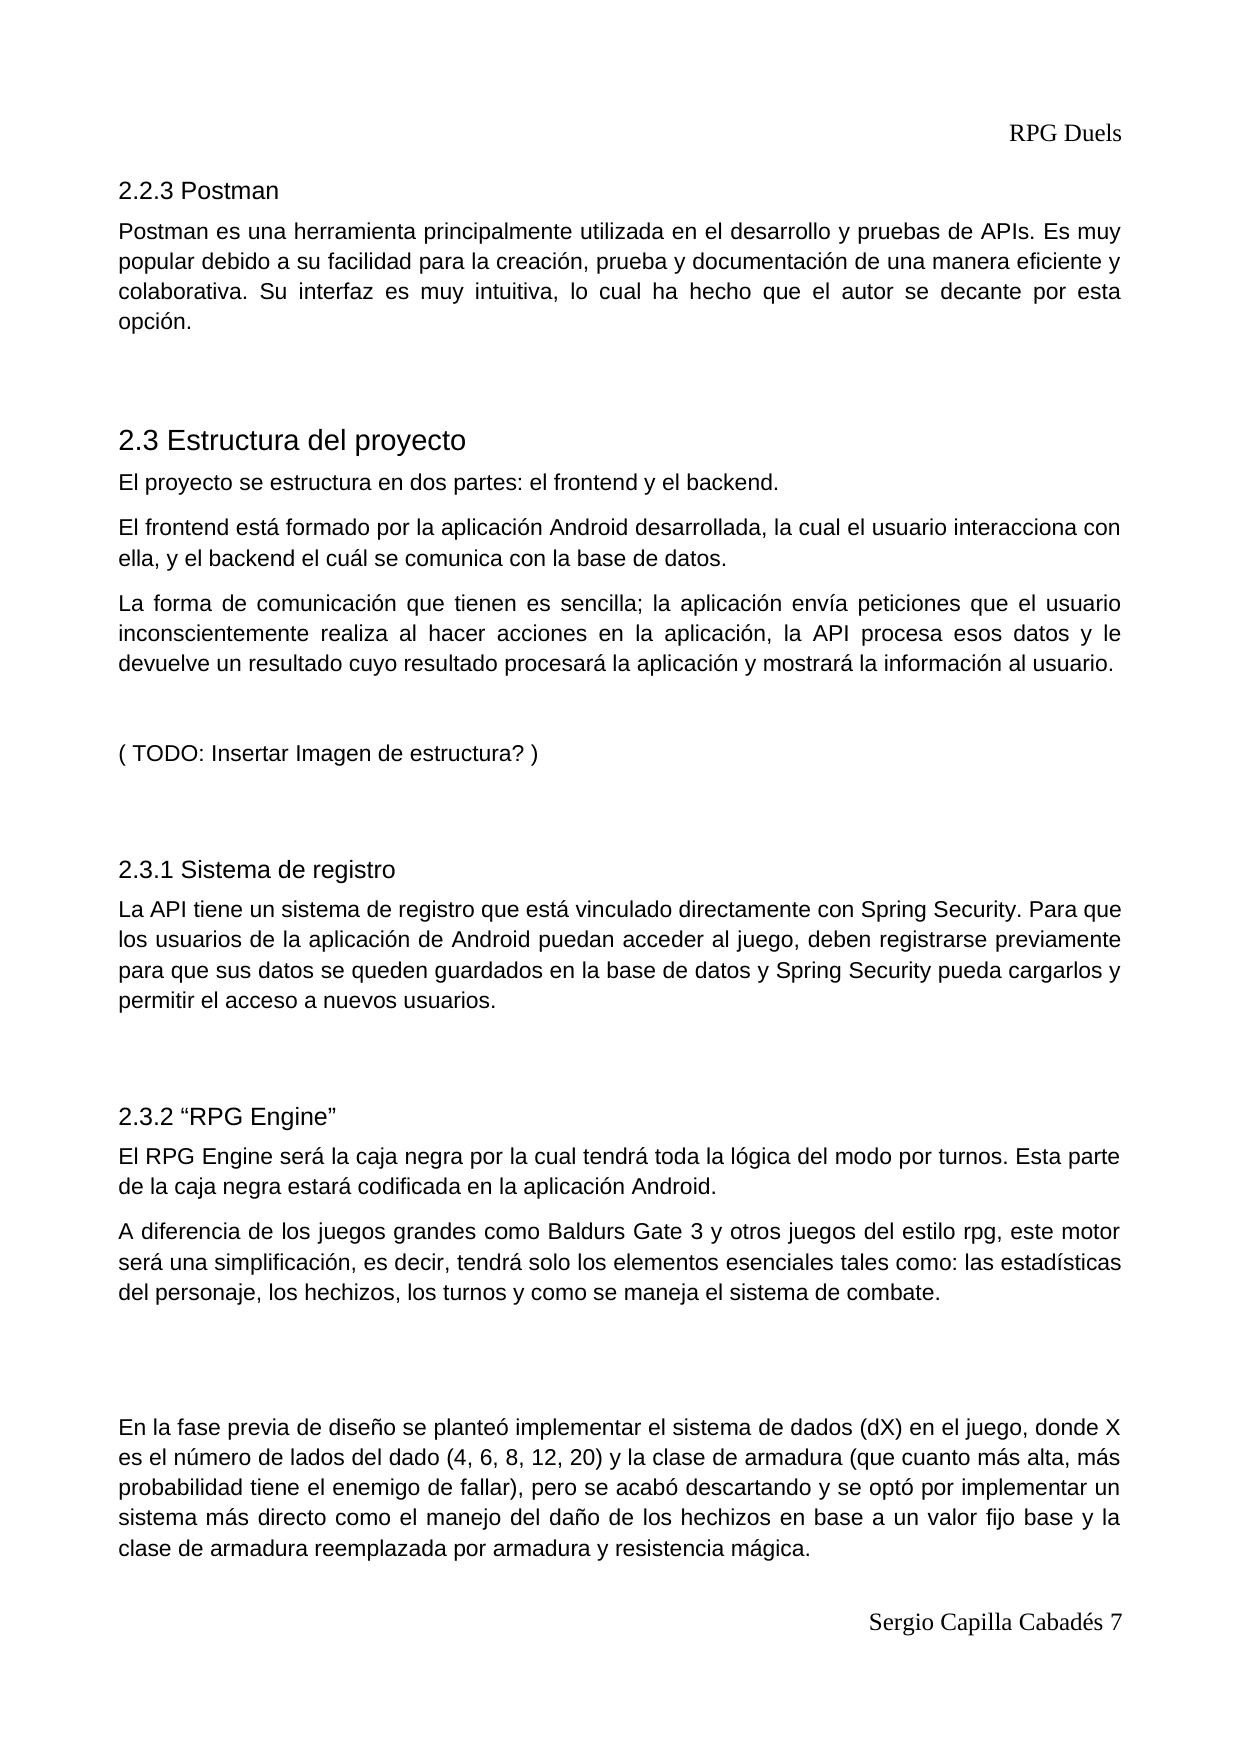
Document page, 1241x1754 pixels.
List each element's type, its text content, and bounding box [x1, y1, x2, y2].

text La API tiene un sistema de registro que está vinculado directamente con Spring Security. Para que los usuarios de la aplicación de Android puedan acceder al juego, deben registrarse previamente para que sus datos se queden guardados en la base de datos y Spring Security pueda cargarlos y permitir el acceso a nuevos usuarios. [118, 896, 1122, 1013]
text El proyecto se estructura en dos partes: el frontend y el backend. [118, 469, 1122, 496]
text El RPG Engine será la caja negra por la cual tendrá toda la lógica del modo por turnos. Esta parte de la caja negra estará codificada en la aplicación Android. [118, 1143, 1122, 1199]
text 2.3 Estructura del proyecto [118, 423, 1122, 457]
text Postman es una herramienta principalmente utilizada en el desarrollo y pruebas de APIs. Es muy popular debido a su facilidad para la creación, prueba y documentación de una manera eficiente y colaborativa. Su interfaz es muy intuitiva, lo cual ha hecho que el autor se decante por esta opción. [118, 218, 1122, 334]
text ( TODO: Insertar Imagen de estructura? ) [118, 740, 1122, 766]
text La forma de comunicación que tienen es sencilla; la aplicación envía peticiones que el usuario inconscientemente realiza al hacer acciones en la aplicación, la API procesa esos datos y le devuelve un resultado cuyo resultado procesará la aplicación y mostrará la información al usuario. [118, 589, 1122, 676]
text 2.2.3 Postman [118, 176, 1122, 205]
text 2.3.1 Sistema de registro [118, 855, 1122, 884]
text A diferencia de los juegos grandes como Baldurs Gate 3 y otros juegos del estilo rpg, este motor será una simplificación, es decir, tendrá solo los elementos esenciales tales como: las estadísticas del personaje, los hechizos, los turnos y como se maneja el sistema de combate. [118, 1218, 1122, 1305]
text El frontend está formado por la aplicación Android desarrollada, la cual el usuario interacciona con ella, y el backend el cuál se comunica con la base de datos. [118, 514, 1122, 571]
text 2.3.2 “RPG Engine” [118, 1102, 1122, 1131]
text En la fase previa de diseño se planteó implementar el sistema de dados (dX) en el juego, donde X es el número de lados del dado (4, 6, 8, 12, 20) y la clase de armadura (que cuanto más alta, más probabilidad tiene el enemigo de fallar), pero se acabó descartando y se optó por implementar un sistema más directo como el manejo del daño de los hechizos en base a un valor fijo base y la clase de armadura reemplazada por armadura y resistencia mágica. [118, 1414, 1122, 1561]
